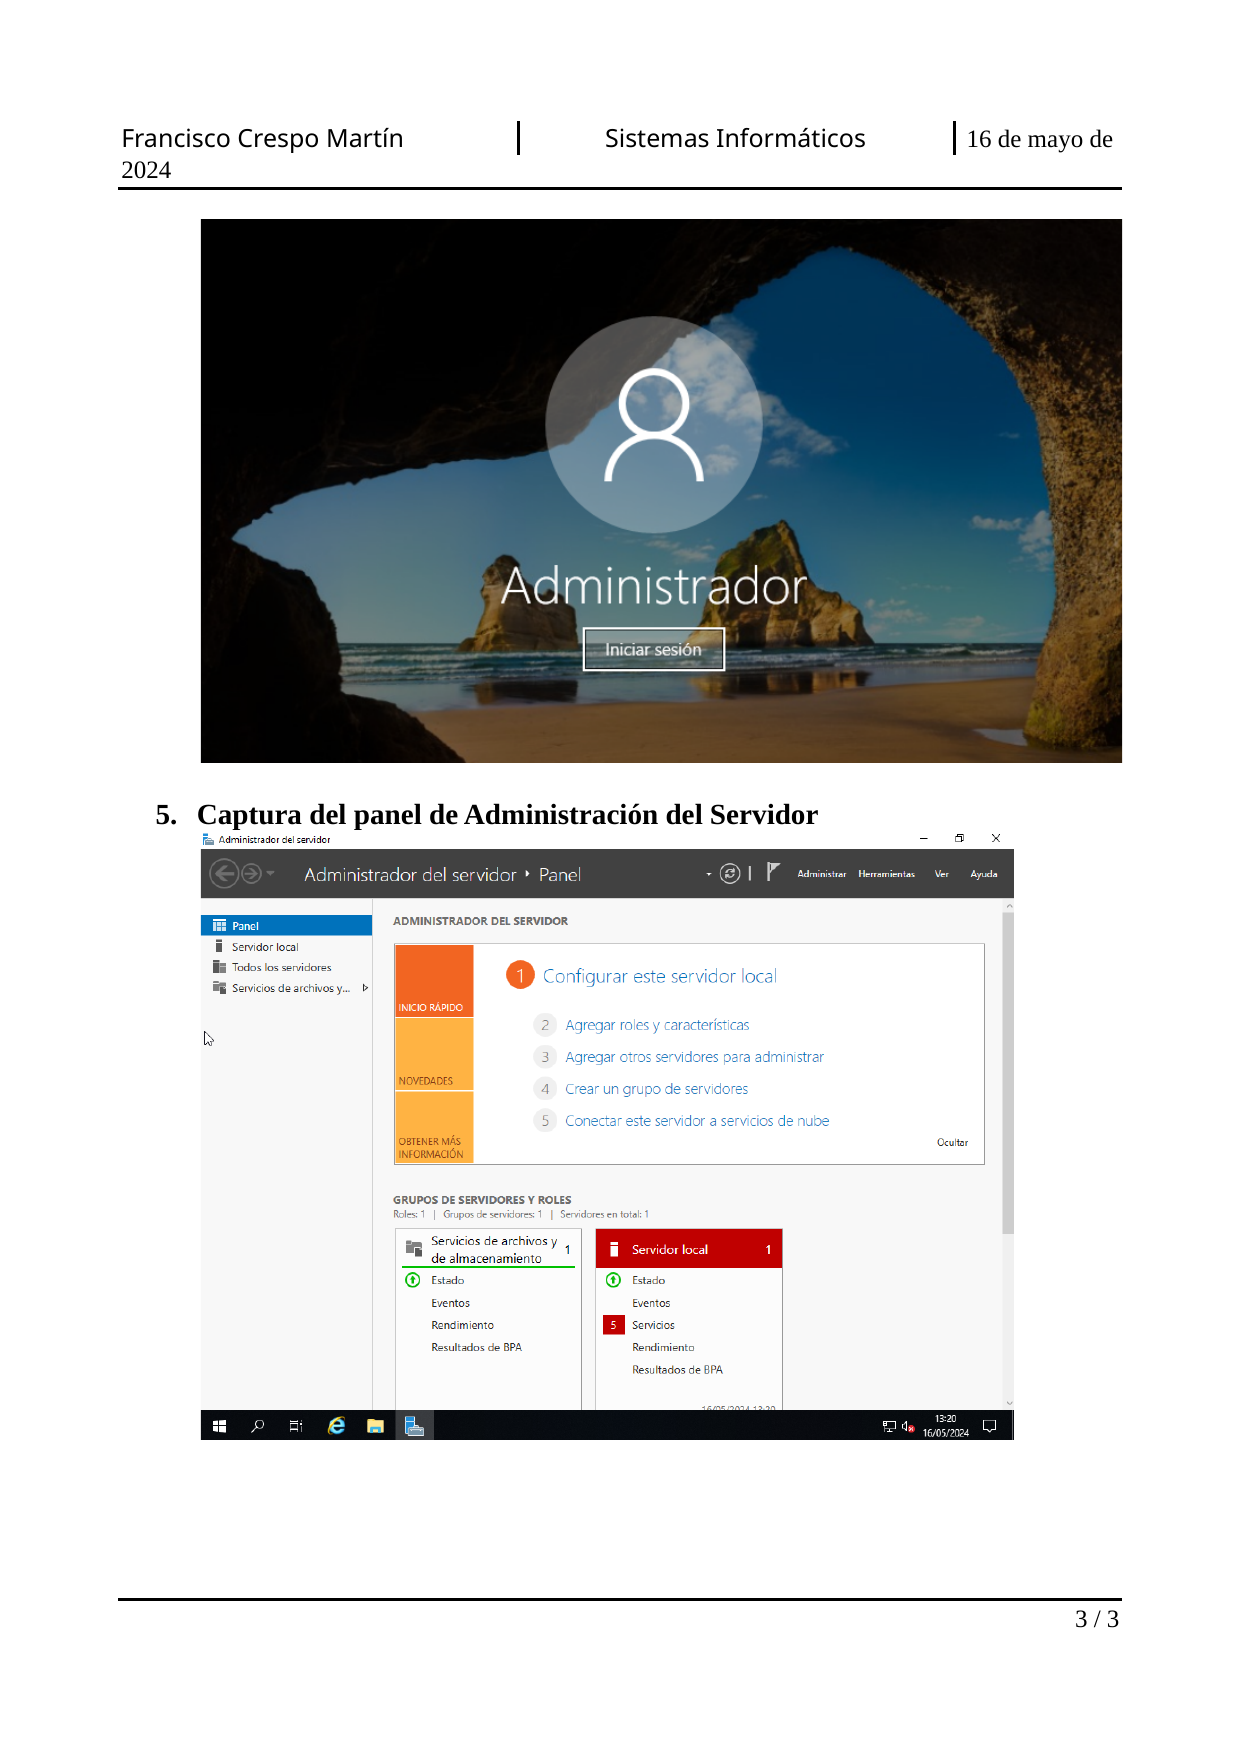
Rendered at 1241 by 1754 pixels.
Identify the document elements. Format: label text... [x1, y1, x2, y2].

picture [200, 830, 1014, 1440]
subtitle Captura del panel de Administración del Servidor [155, 797, 1122, 831]
picture [200, 219, 1123, 763]
